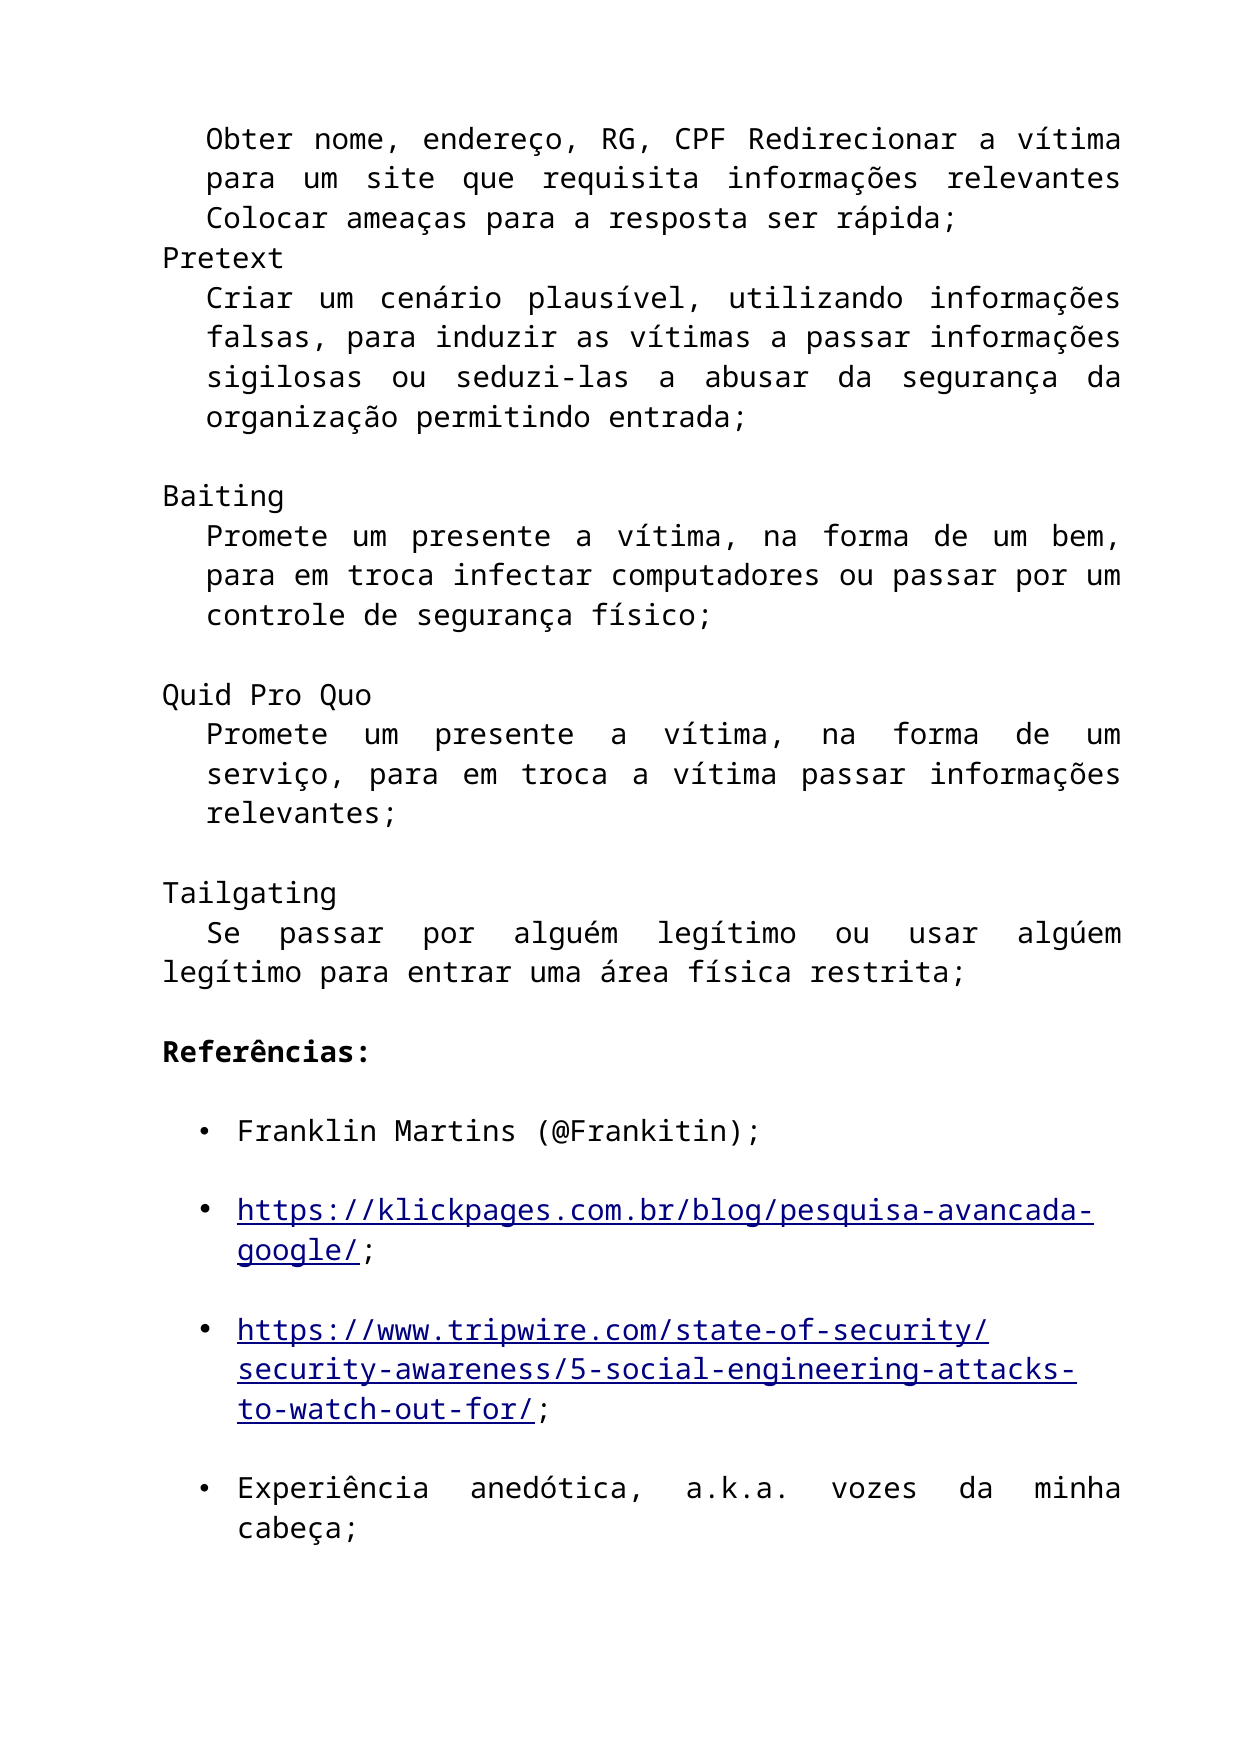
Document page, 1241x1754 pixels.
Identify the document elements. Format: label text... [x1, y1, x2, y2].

text Quid Pro Quo [162, 674, 1122, 713]
list Experiência anedótica, a.k.a. vozes da minha cabeça; [199, 1467, 1122, 1547]
text Promete um presente a vítima, na forma de um serviço, para em troca a vítima passar informações relevantes; [206, 713, 1122, 832]
text Se passar por alguém legítimo ou usar algúem legítimo para entrar uma área física restrita; [162, 912, 1122, 991]
list https://klickpages.com.br/blog/pesquisa-avancada-google/; [199, 1190, 1122, 1269]
list https://www.tripwire.com/state-of-security/security-awareness/5-social-engineering-attacks-to-watch-out-for/; [199, 1309, 1122, 1428]
text Baiting [162, 475, 1122, 515]
text Promete um presente a vítima, na forma de um bem, para em troca infectar computadores ou passar por um controle de segurança físico; [206, 515, 1122, 634]
text Criar um cenário plausível, utilizando informações falsas, para induzir as vítimas a passar informações sigilosas ou seduzi-las a abusar da segurança da organização permitindo entrada; [206, 277, 1122, 436]
text Tailgating [162, 872, 1122, 912]
list Franklin Martins (@Frankitin); [199, 1110, 1122, 1150]
text Pretext [162, 237, 1122, 277]
text Obter nome, endereço, RG, CPF Redirecionar a vítima para um site que requisita informações relevantes Colocar ameaças para a resposta ser rápida; [206, 118, 1122, 237]
text Referências: [162, 1031, 1122, 1071]
